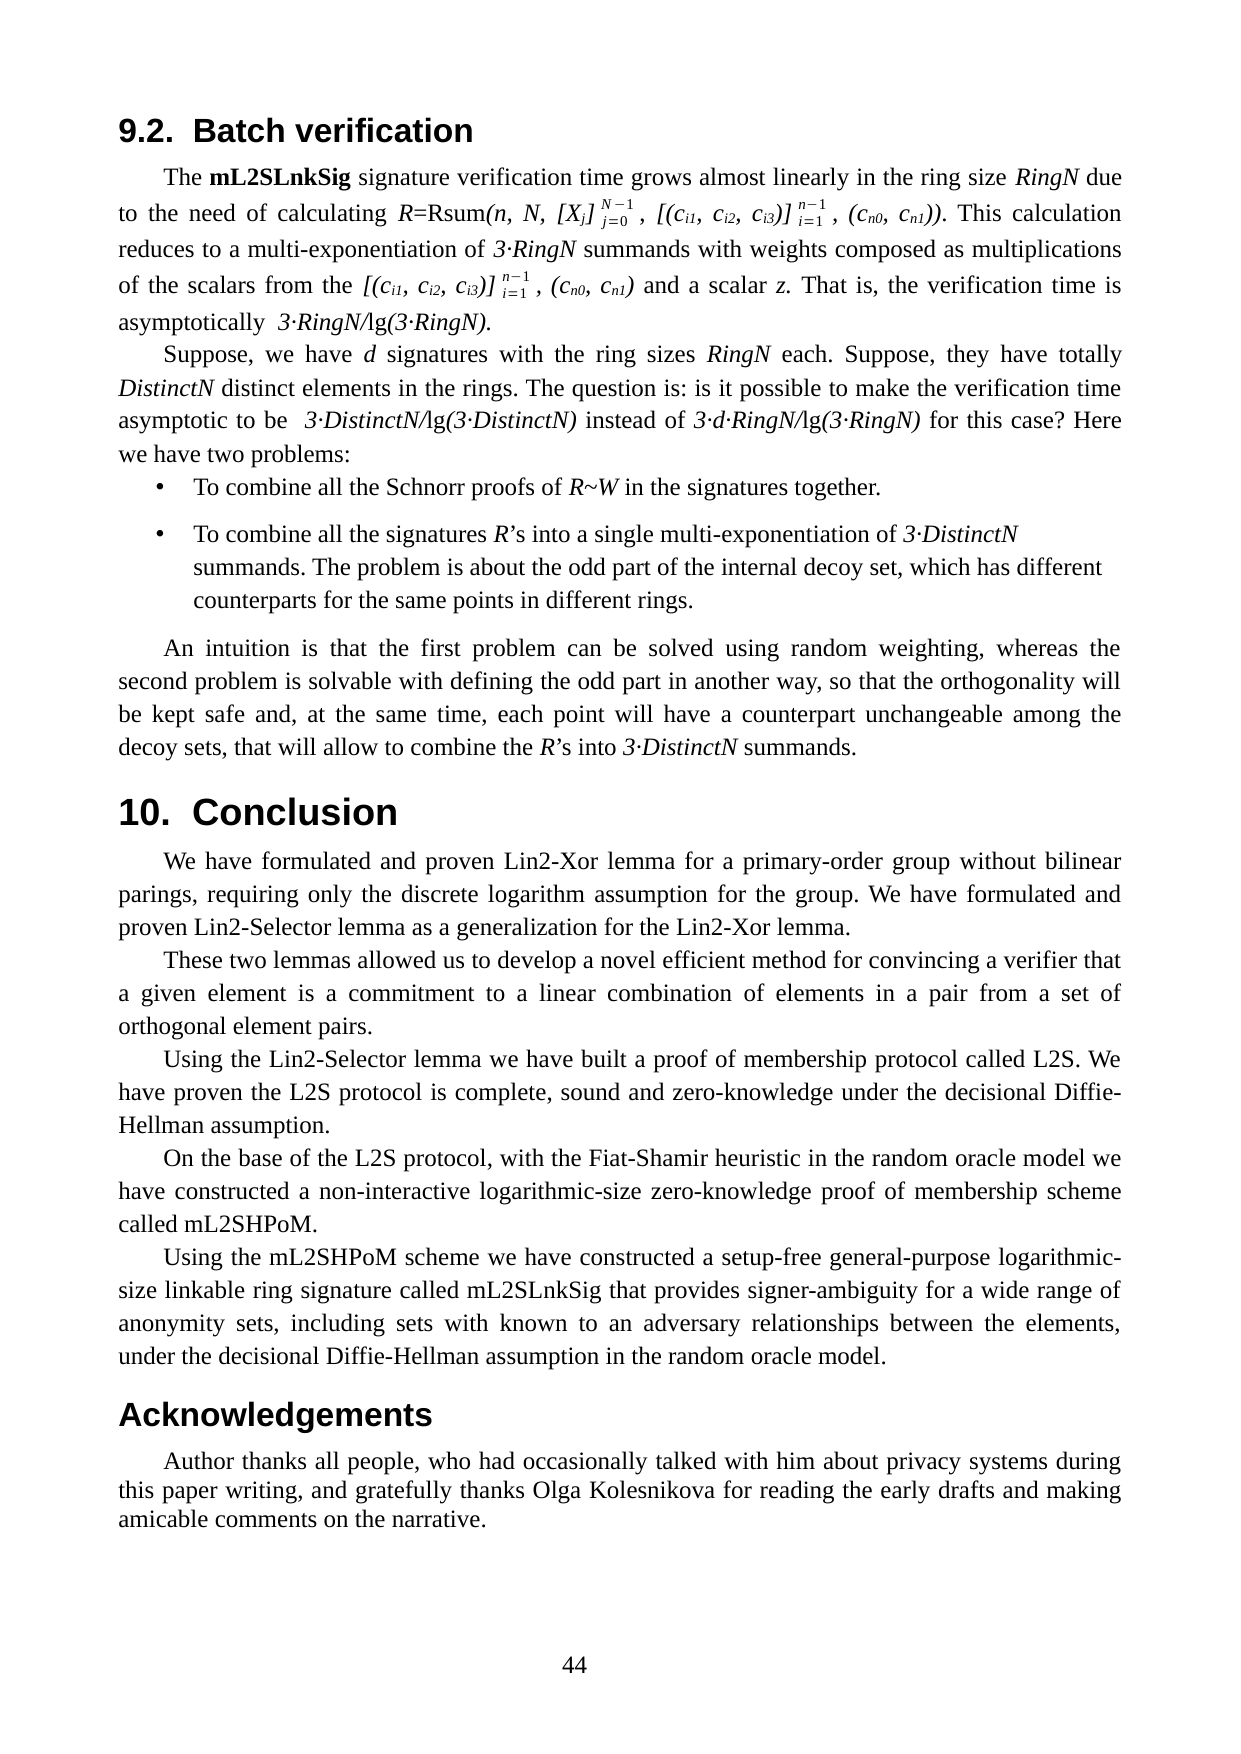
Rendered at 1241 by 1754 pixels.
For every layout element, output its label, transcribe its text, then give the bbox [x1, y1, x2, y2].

subtitle Acknowledgements [118, 1395, 1122, 1434]
subtitle 9.2. Batch verification [118, 111, 1122, 150]
text The mL2SLnkSig signature verification time grows almost linearly in the ring size RingN due to the need of calculating R=Rsum(n, N, [Xj], [(ci1, ci2, ci3)], (cn0, cn1)). This calculation reduces to a multi-exponentiation of 3·RingN summands with weights composed as multiplications of the scalars from the [(ci1, ci2, ci3)], (cn0, cn1) and a scalar z. That is, the verification time is asymptotically 3·RingN/lg(3·RingN). [118, 162, 1122, 335]
list To combine all the signatures R’s into a single multi-exponentiation of 3·DistinctN summands. The problem is about the odd part of the internal decoy set, which has different counterparts for the same points in different rings. [156, 519, 1122, 614]
text Author thanks all people, who had occasionally talked with him about privacy systems during this paper writing, and gratefully thanks Olga Kolesnikova for reading the early drafts and making amicable comments on the narrative. [118, 1446, 1122, 1533]
subtitle 10. Conclusion [118, 790, 1122, 834]
text These two lemmas allowed us to develop a novel efficient method for convincing a verifier that a given element is a commitment to a linear combination of elements in a pair from a set of orthogonal element pairs. [118, 945, 1122, 1040]
text We have formulated and proven Lin2-Xor lemma for a primary-order group without bilinear parings, requiring only the discrete logarithm assumption for the group. We have formulated and proven Lin2-Selector lemma as a generalization for the Lin2-Xor lemma. [118, 846, 1122, 941]
text Using the mL2SHPoM scheme we have constructed a setup-free general-purpose logarithmic-size linkable ring signature called mL2SLnkSig that provides signer-ambiguity for a wide range of anonymity sets, including sets with known to an adversary relationships between the elements, under the decisional Diffie-Hellman assumption in the random oracle model. [118, 1242, 1122, 1370]
list To combine all the Schnorr proofs of R~W in the signatures together. [156, 472, 1122, 500]
text Using the Lin2-Selector lemma we have built a proof of membership protocol called L2S. We have proven the L2S protocol is complete, sound and zero-knowledge under the decisional Diffie-Hellman assumption. [118, 1044, 1122, 1139]
text On the base of the L2S protocol, with the Fiat-Shamir heuristic in the random oracle model we have constructed a non-interactive logarithmic-size zero-knowledge proof of membership scheme called mL2SHPoM. [118, 1143, 1122, 1238]
text Suppose, we have d signatures with the ring sizes RingN each. Suppose, they have totally DistinctN distinct elements in the rings. The question is: is it possible to make the verification time asymptotic to be 3·DistinctN/lg(3·DistinctN) instead of 3·d·RingN/lg(3·RingN) for this case? Here we have two problems: [118, 339, 1122, 467]
text An intuition is that the first problem can be solved using random weighting, whereas the second problem is solvable with defining the odd part in another way, so that the orthogonality will be kept safe and, at the same time, each point will have a counterpart unchangeable among the decoy sets, that will allow to combine the R’s into 3·DistinctN summands. [118, 633, 1122, 761]
